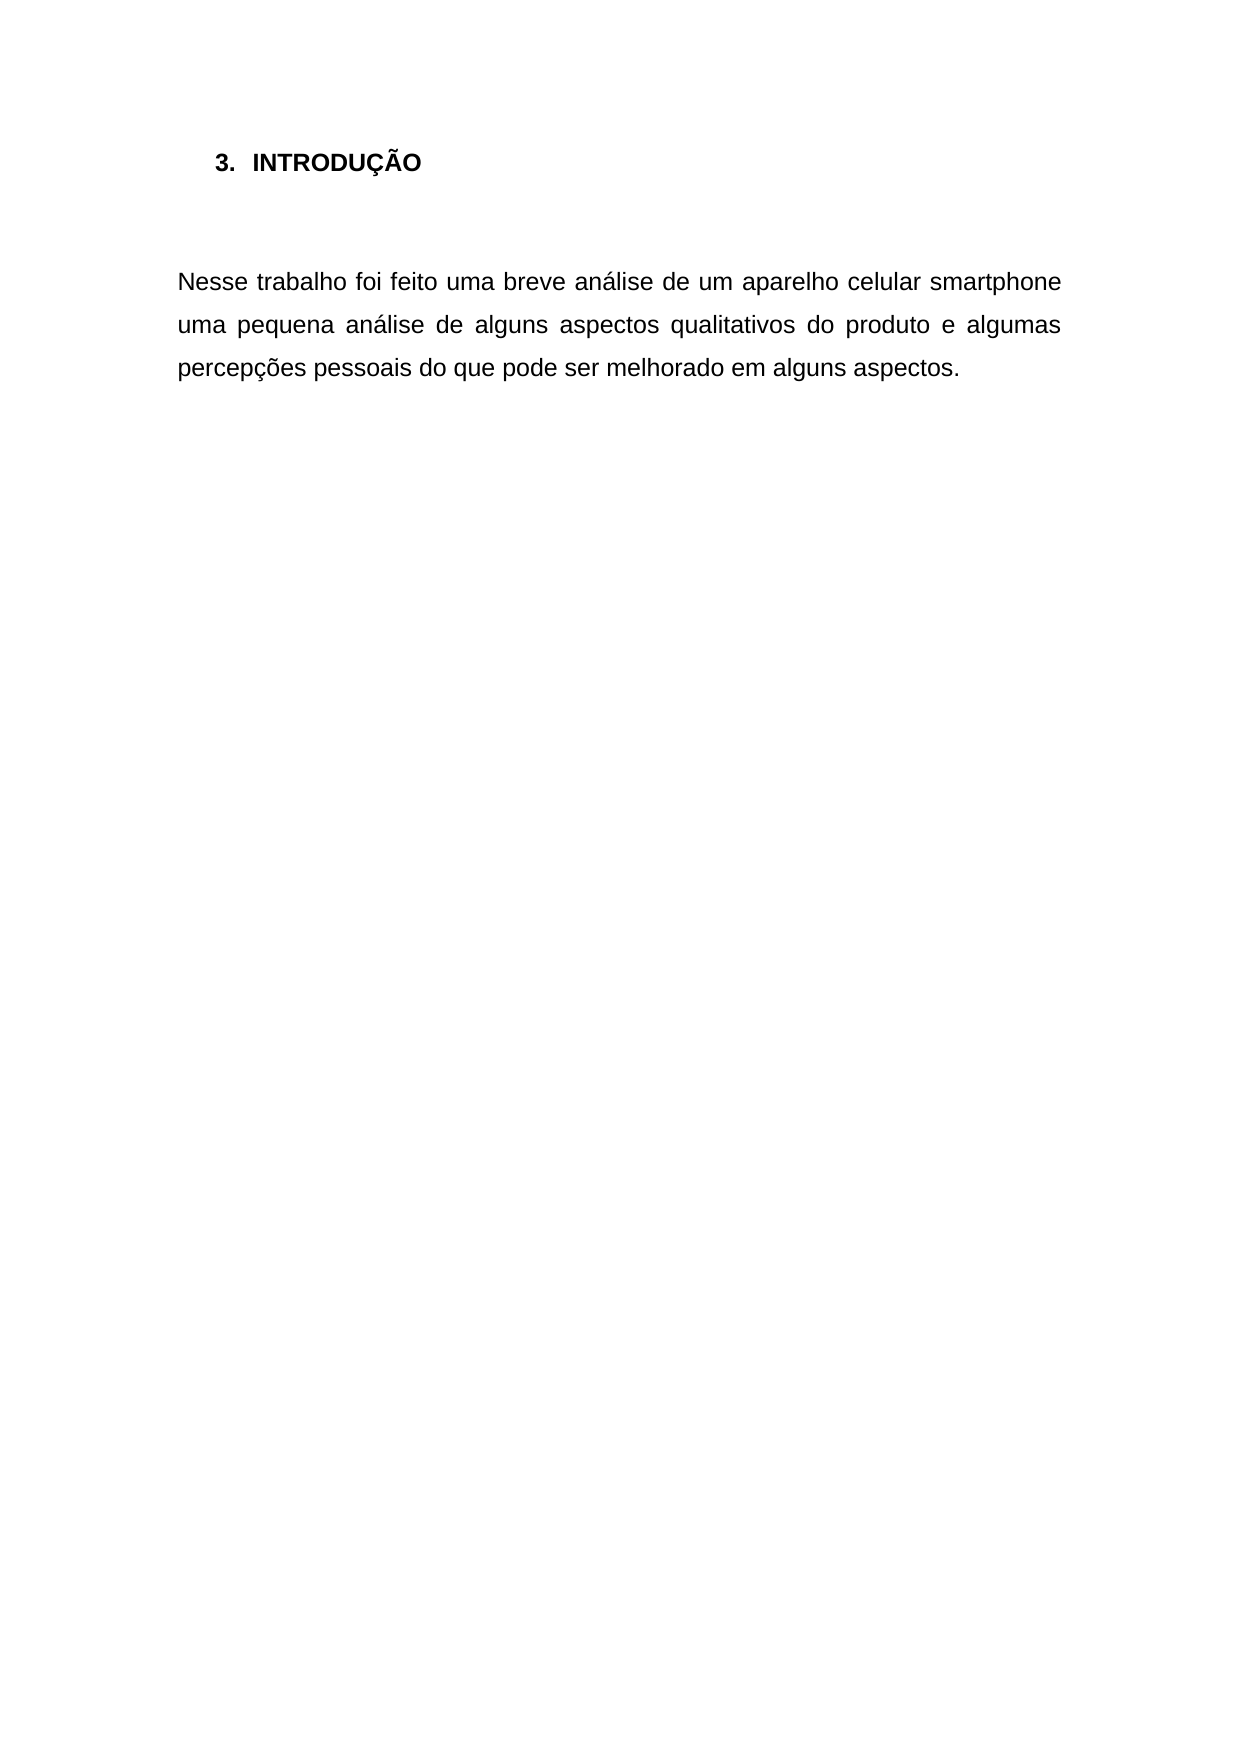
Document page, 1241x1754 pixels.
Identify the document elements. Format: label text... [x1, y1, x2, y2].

text Nesse trabalho foi feito uma breve análise de um aparelho celular smartphone uma pequena análise de alguns aspectos qualitativos do produto e algumas percepções pessoais do que pode ser melhorado em alguns aspectos. [177, 267, 1063, 382]
subtitle INTRODUÇÃO [215, 148, 1063, 176]
